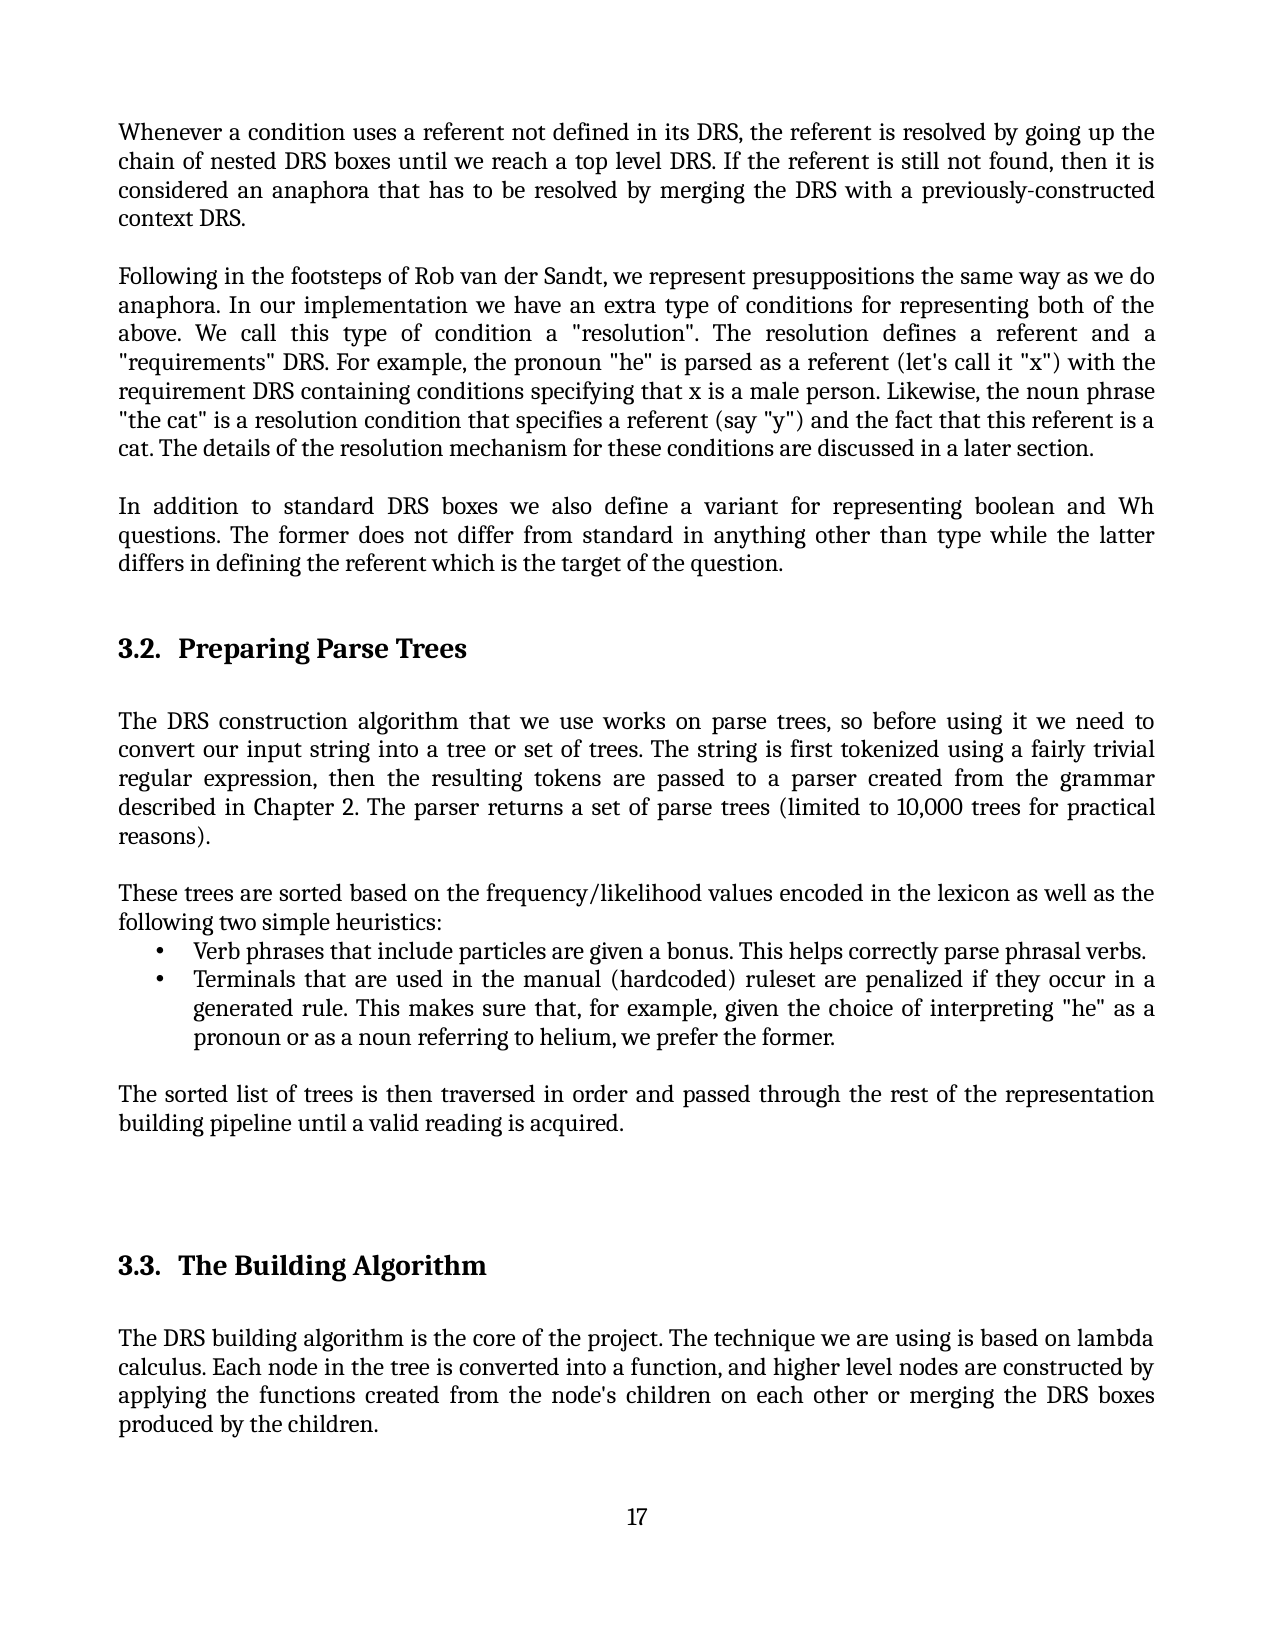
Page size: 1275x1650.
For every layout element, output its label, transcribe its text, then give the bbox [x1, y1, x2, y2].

subtitle Preparing Parse Trees [118, 632, 1157, 665]
text In addition to standard DRS boxes we also define a variant for representing boolean and Wh questions. The former does not differ from standard in anything other than type while the latter differs in defining the referent which is the target of the question. [118, 492, 1157, 578]
subtitle The Building Algorithm [118, 1249, 1157, 1283]
text These trees are sorted based on the frequency/likelihood values encoded in the lexicon as well as the following two simple heuristics: [118, 879, 1157, 937]
text Following in the footsteps of Rob van der Sandt, we represent presuppositions the same way as we do anaphora. In our implementation we have an extra type of conditions for representing both of the above. We call this type of condition a "resolution". The resolution defines a referent and a "requirements" DRS. For example, the pronoun "he" is parsed as a referent (let's call it "x") with the requirement DRS containing conditions specifying that x is a male person. Likewise, the noun phrase "the cat" is a resolution condition that specifies a referent (say "y") and the fact that this referent is a cat. The details of the resolution mechanism for these conditions are discussed in a later section. [118, 262, 1157, 463]
list Terminals that are used in the manual (hardcoded) ruleset are penalized if they occur in a generated rule. This makes sure that, for example, given the choice of interpreting "he" as a pronoun or as a noun referring to helium, we prefer the former. [156, 965, 1157, 1052]
text The DRS building algorithm is the core of the project. The technique we are using is based on lambda calculus. Each node in the tree is converted into a function, and higher level nodes are constructed by applying the functions created from the node's children on each other or merging the DRS boxes produced by the children. [118, 1324, 1157, 1439]
text The sorted list of trees is then traversed in order and passed through the rest of the representation building pipeline until a valid reading is acquired. [118, 1080, 1157, 1138]
list Verb phrases that include particles are given a bonus. This helps correctly parse phrasal verbs. [156, 937, 1157, 965]
text The DRS construction algorithm that we use works on parse trees, so before using it we need to convert our input string into a tree or set of trees. The string is first tokenized using a fairly trivial regular expression, then the resulting tokens are passed to a parser created from the grammar described in Chapter 2. The parser returns a set of parse trees (limited to 10,000 trees for practical reasons). [118, 707, 1157, 850]
text Whenever a condition uses a referent not defined in its DRS, the referent is resolved by going up the chain of nested DRS boxes until we reach a top level DRS. If the referent is still not found, then it is considered an anaphora that has to be resolved by merging the DRS with a previously-constructed context DRS. [118, 118, 1157, 233]
